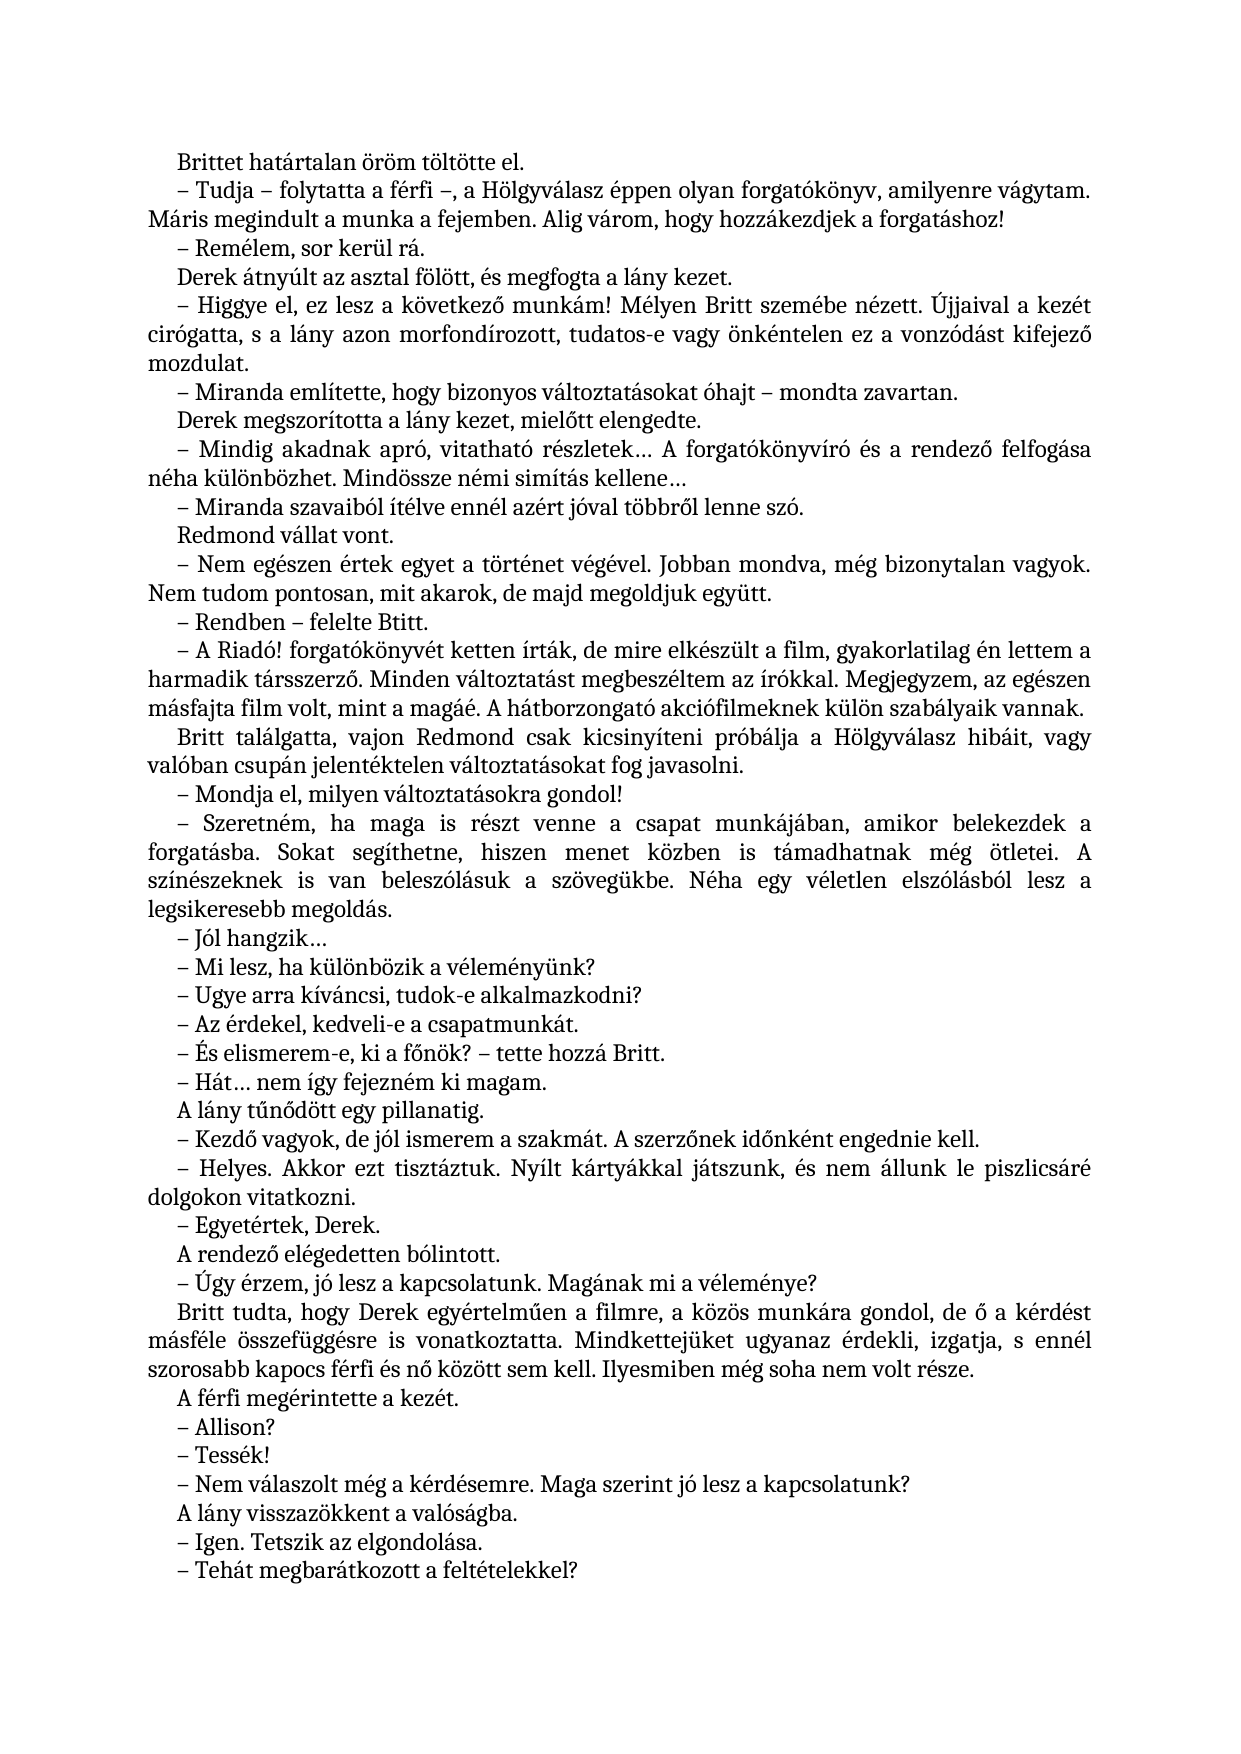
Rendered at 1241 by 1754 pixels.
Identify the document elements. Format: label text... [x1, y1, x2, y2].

text – Rendben – felelte Btitt. [148, 608, 1093, 636]
text – Kezdő vagyok, de jól ismerem a szakmát. A szerzőnek időnként engednie kell. [148, 1125, 1093, 1154]
text Redmond vállat vont. [148, 521, 1093, 550]
text – Tehát megbarátkozott a feltételekkel? [148, 1556, 1093, 1585]
text – És elismerem-e, ki a főnök? – tette hozzá Britt. [148, 1039, 1093, 1068]
text – Miranda említette, hogy bizonyos változtatásokat óhajt – mondta zavartan. [148, 378, 1093, 406]
text – Ugye arra kíváncsi, tudok-e alkalmazkodni? [148, 981, 1093, 1010]
text – Tudja – folytatta a férfi –, a Hölgyválasz éppen olyan forgatókönyv, amilyenre vágytam. Máris megindult a munka a fejemben. Alig várom, hogy hozzákezdjek a forgatáshoz! [148, 176, 1093, 234]
text Brittet határtalan öröm töltötte el. [148, 148, 1093, 176]
text – Mondja el, milyen változtatásokra gondol! [148, 780, 1093, 809]
text Britt tudta, hogy Derek egyértelműen a filmre, a közös munkára gondol, de ő a kérdést másféle összefüggésre is vonatkoztatta. Mindkettejüket ugyanaz érdekli, izgatja, s ennél szorosabb kapocs férfi és nő között sem kell. Ilyesmiben még soha nem volt része. [148, 1298, 1093, 1384]
text – Nem válaszolt még a kérdésemre. Maga szerint jó lesz a kapcsolatunk? [148, 1470, 1093, 1499]
text – Az érdekel, kedveli-e a csapatmunkát. [148, 1010, 1093, 1039]
text – Jól hangzik… [148, 924, 1093, 953]
text Britt találgatta, vajon Redmond csak kicsinyíteni próbálja a Hölgyválasz hibáit, vagy valóban csupán jelentéktelen változtatásokat fog javasolni. [148, 723, 1093, 780]
text – Nem egészen értek egyet a történet végével. Jobban mondva, még bizonytalan vagyok. Nem tudom pontosan, mit akarok, de majd megoldjuk együtt. [148, 550, 1093, 608]
text – Miranda szavaiból ítélve ennél azért jóval többről lenne szó. [148, 493, 1093, 521]
text – Remélem, sor kerül rá. [148, 234, 1093, 263]
text A lány tűnődött egy pillanatig. [148, 1096, 1093, 1125]
text – Helyes. Akkor ezt tisztáztuk. Nyílt kártyákkal játszunk, és nem állunk le piszlicsáré dolgokon vitatkozni. [148, 1154, 1093, 1211]
text – Mi lesz, ha különbözik a véleményünk? [148, 953, 1093, 981]
text Derek megszorította a lány kezet, mielőtt elengedte. [148, 406, 1093, 435]
text – Hát… nem így fejezném ki magam. [148, 1068, 1093, 1096]
text Derek átnyúlt az asztal fölött, és megfogta a lány kezet. [148, 263, 1093, 291]
text A rendező elégedetten bólintott. [148, 1240, 1093, 1269]
text – Egyetértek, Derek. [148, 1211, 1093, 1240]
text – Szeretném, ha maga is részt venne a csapat munkájában, amikor belekezdek a forgatásba. Sokat segíthetne, hiszen menet közben is támadhatnak még ötletei. A színészeknek is van beleszólásuk a szövegükbe. Néha egy véletlen elszólásból lesz a legsikeresebb megoldás. [148, 809, 1093, 924]
text – Igen. Tetszik az elgondolása. [148, 1528, 1093, 1556]
text A lány visszazökkent a valóságba. [148, 1499, 1093, 1528]
text – Mindig akadnak apró, vitatható részletek… A forgatókönyvíró és a rendező felfogása néha különbözhet. Mindössze némi simítás kellene… [148, 435, 1093, 493]
text – Higgye el, ez lesz a következő munkám! Mélyen Britt szemébe nézett. Újjaival a kezét cirógatta, s a lány azon morfondírozott, tudatos-e vagy önkéntelen ez a vonzódást kifejező mozdulat. [148, 291, 1093, 378]
text A férfi megérintette a kezét. [148, 1384, 1093, 1413]
text – Allison? [148, 1413, 1093, 1441]
text – Tessék! [148, 1441, 1093, 1470]
text – Úgy érzem, jó lesz a kapcsolatunk. Magának mi a véleménye? [148, 1269, 1093, 1298]
text – A Riadó! forgatókönyvét ketten írták, de mire elkészült a film, gyakorlatilag én lettem a harmadik társszerző. Minden változtatást megbeszéltem az írókkal. Megjegyzem, az egészen másfajta film volt, mint a magáé. A hátborzongató akciófilmeknek külön szabályaik vannak. [148, 636, 1093, 723]
